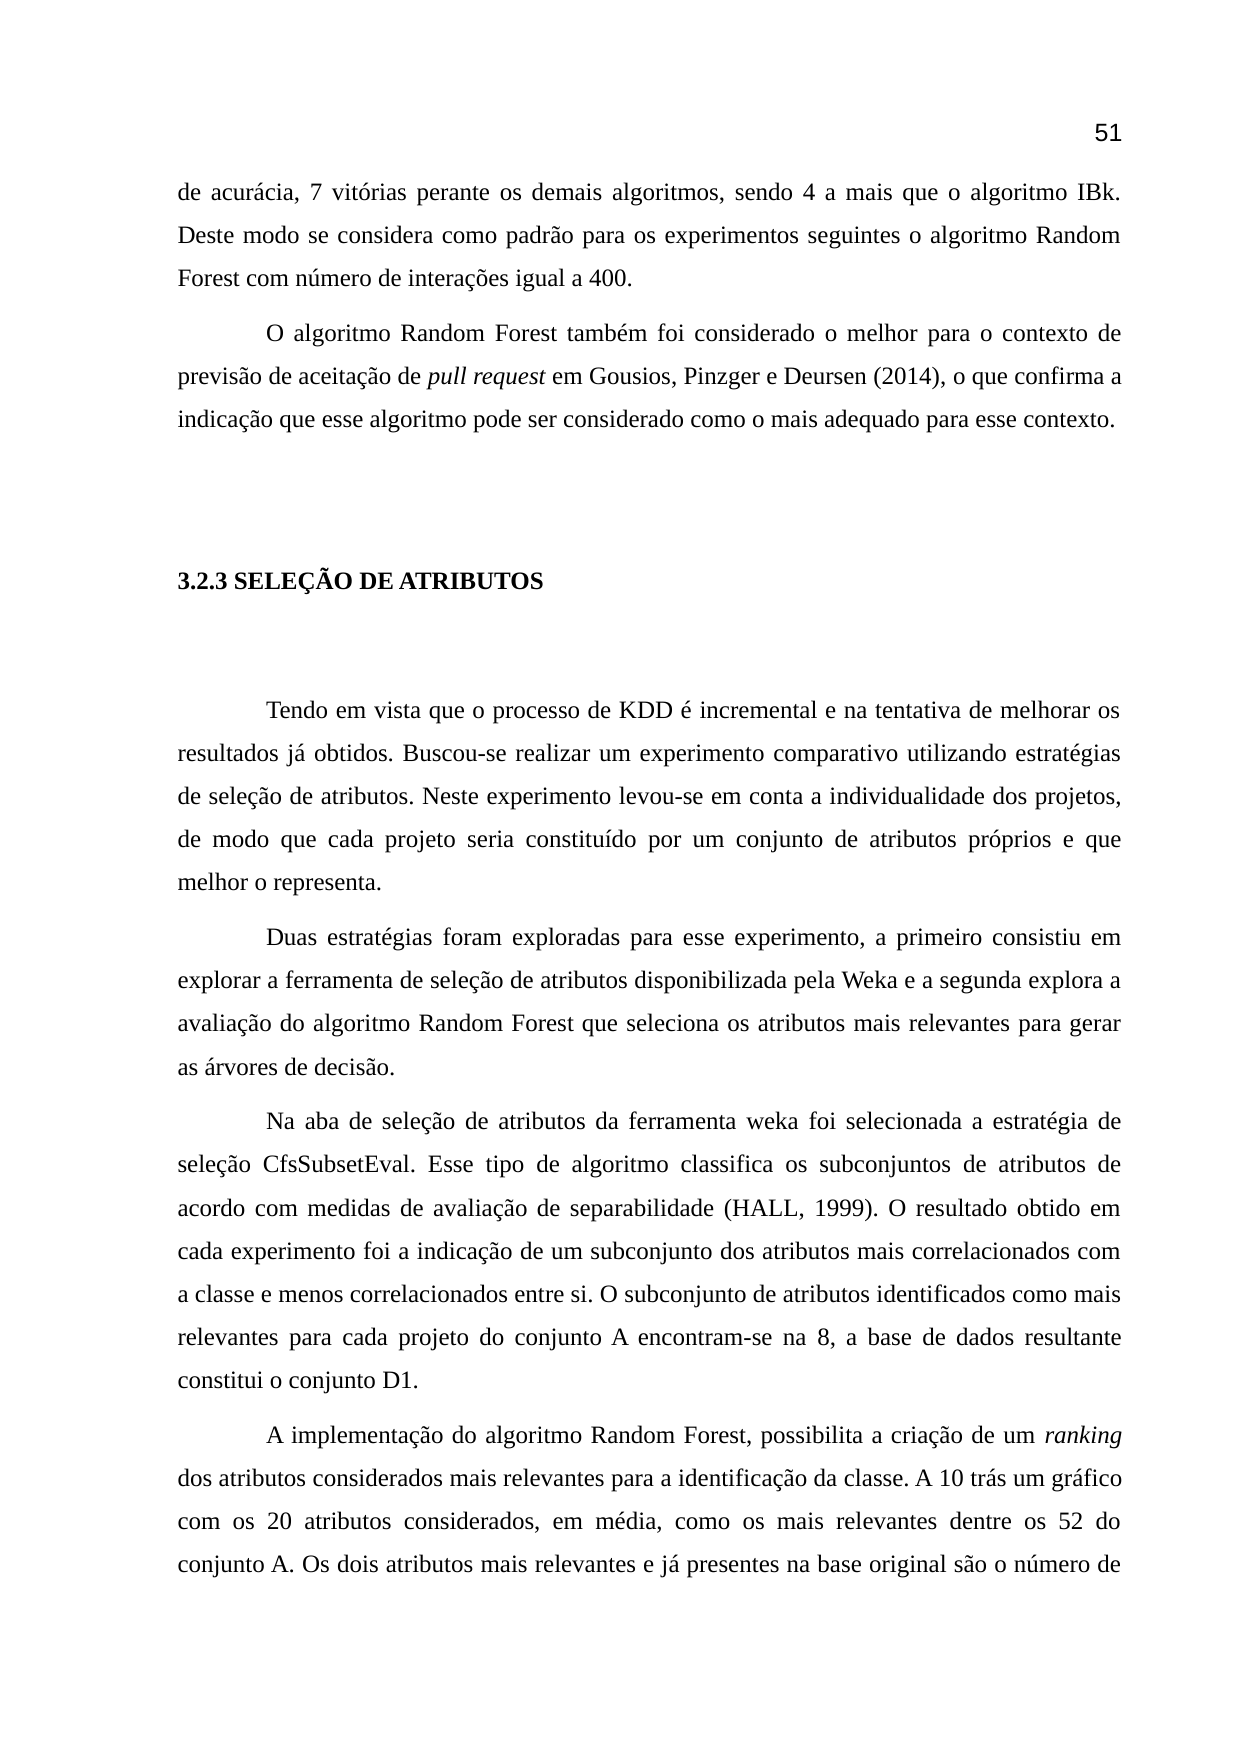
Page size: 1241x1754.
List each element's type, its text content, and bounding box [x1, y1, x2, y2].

text 3.2.3 Seleção de atributos [177, 566, 1122, 594]
text A implementação do algoritmo Random Forest, possibilita a criação de um ranking dos atributos considerados mais relevantes para a identificação da classe. A Figura 10 trás um gráfico com os 20 atributos considerados, em média, como os mais relevantes dentre os 52 do conjunto A. Os dois atributos mais relevantes e já presentes na base original são o número de commits (num_commits) e o tamanho da descrição do pull request (description_length). O terceiro atributo mais relevante foi o que indica o turno do dia no qual o pull request foi enviado (created_at_day_turn) um dos dois atributos propostos nesta pesquisa, o segundo atributo (created_at_week_day) obteve a décima terceira posição em média do ranking de relevância do algoritmo Random Forest. [177, 1420, 1122, 1578]
text de acurácia, 7 vitórias perante os demais algoritmos, sendo 4 a mais que o algoritmo IBk. Deste modo se considera como padrão para os experimentos seguintes o algoritmo Random Forest com número de interações igual a 400. [177, 177, 1122, 292]
text Na aba de seleção de atributos da ferramenta weka foi selecionada a estratégia de seleção CfsSubsetEval. Esse tipo de algoritmo classifica os subconjuntos de atributos de acordo com medidas de avaliação de separabilidade (HALL, 1999). O resultado obtido em cada experimento foi a indicação de um subconjunto dos atributos mais correlacionados com a classe e menos correlacionados entre si. O subconjunto de atributos identificados como mais relevantes para cada projeto do conjunto A encontram-se na Tabela 8, a base de dados resultante constitui o conjunto D1. [177, 1106, 1122, 1394]
text Tendo em vista que o processo de KDD é incremental e na tentativa de melhorar os resultados já obtidos. Buscou-se realizar um experimento comparativo utilizando estratégias de seleção de atributos. Neste experimento levou-se em conta a individualidade dos projetos, de modo que cada projeto seria constituído por um conjunto de atributos próprios e que melhor o representa. [177, 695, 1122, 896]
text Duas estratégias foram exploradas para esse experimento, a primeiro consistiu em explorar a ferramenta de seleção de atributos disponibilizada pela Weka e a segunda explora a avaliação do algoritmo Random Forest que seleciona os atributos mais relevantes para gerar as árvores de decisão. [177, 922, 1122, 1080]
text O algoritmo Random Forest também foi considerado o melhor para o contexto de previsão de aceitação de pull request em Gousios, Pinzger e Deursen (2014), o que confirma a indicação que esse algoritmo pode ser considerado como o mais adequado para esse contexto. [177, 318, 1122, 433]
